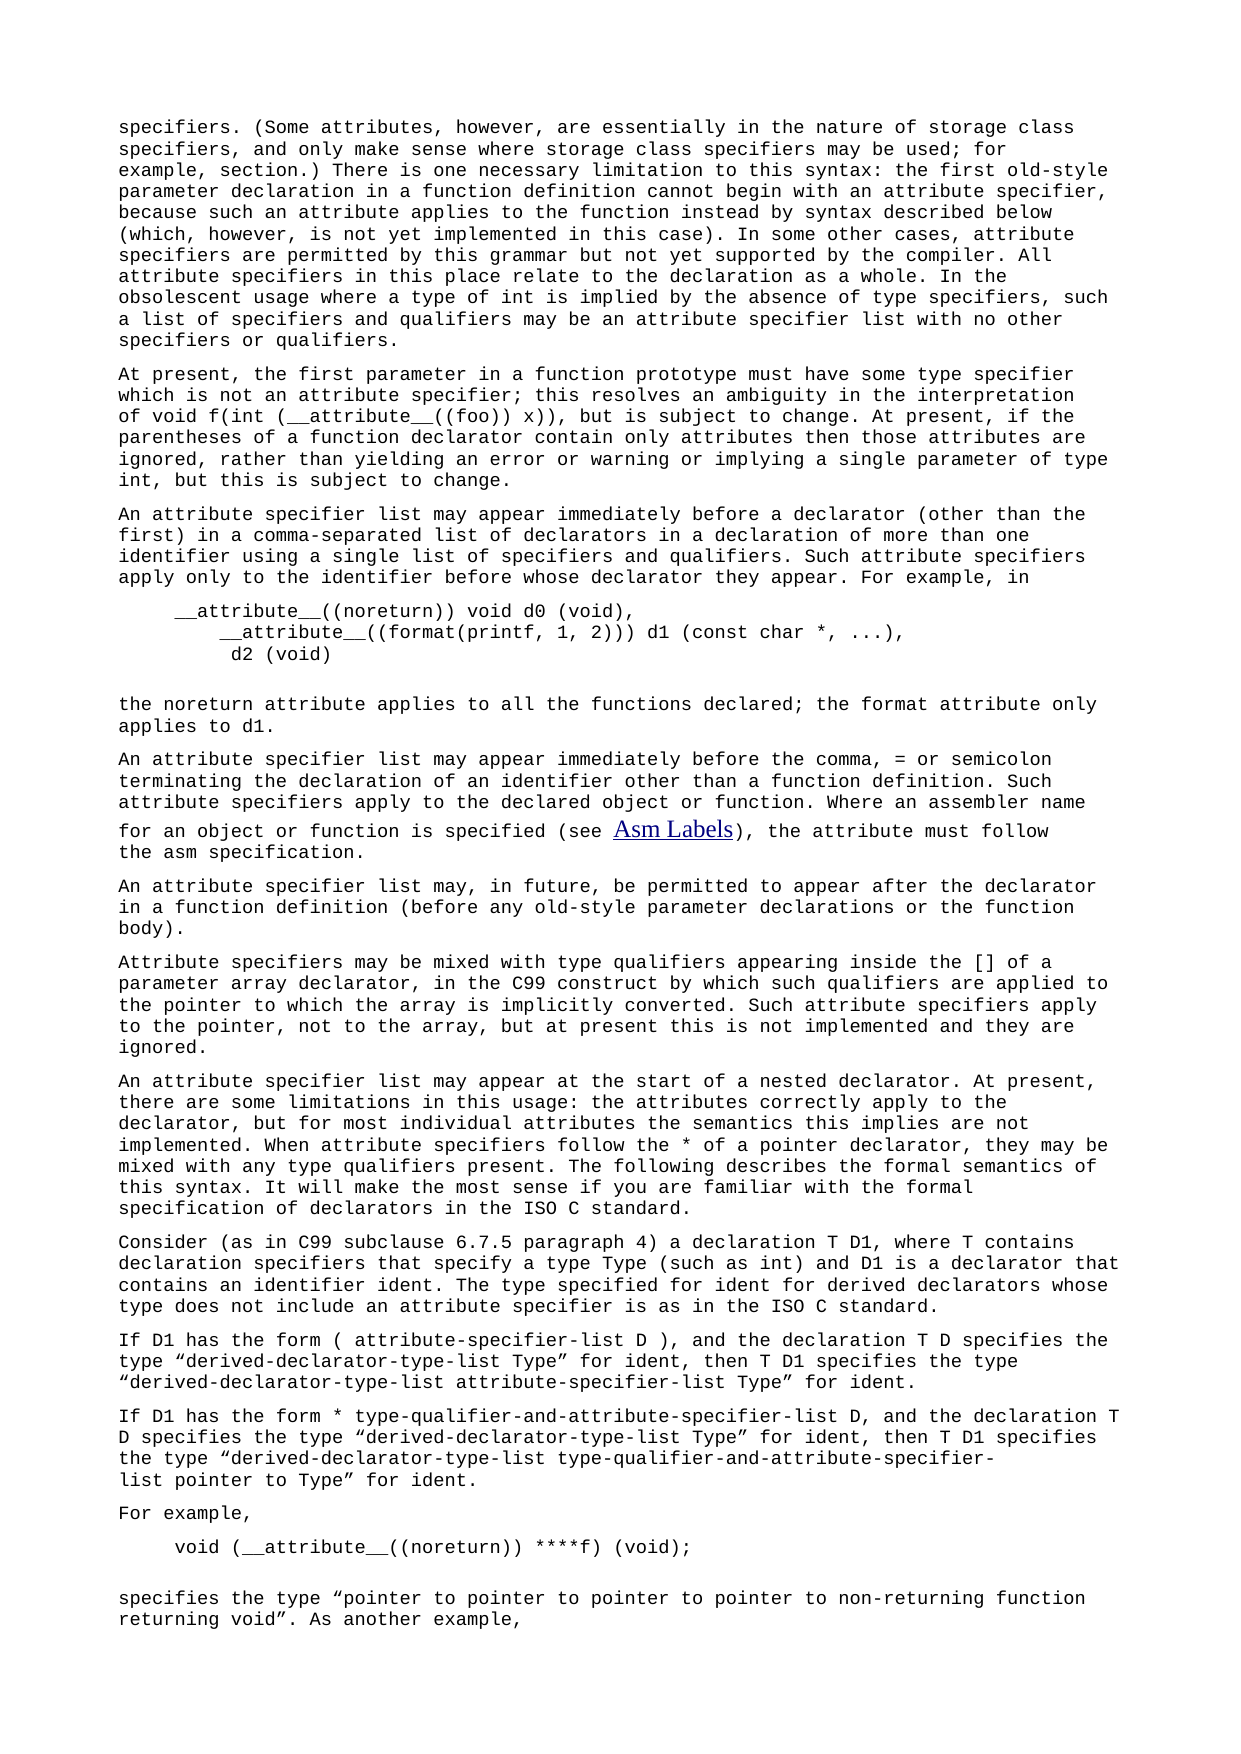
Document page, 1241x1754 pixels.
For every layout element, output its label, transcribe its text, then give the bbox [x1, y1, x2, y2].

text Consider (as in C99 subclause 6.7.5 paragraph 4) a declaration T D1, where T contains declaration specifiers that specify a type Type (such as int) and D1 is a declarator that contains an identifier ident. The type specified for ident for derived declarators whose type does not include an attribute specifier is as in the ISO C standard. [118, 1233, 1122, 1318]
text the noreturn attribute applies to all the functions declared; the format attribute only applies to d1. [118, 695, 1122, 738]
text __attribute__((format(printf, 1, 2))) d1 (const char *, ...), [118, 623, 1122, 644]
text __attribute__((noreturn)) void d0 (void), [118, 602, 1122, 623]
text void (__attribute__((noreturn)) ****f) (void); [118, 1538, 1122, 1559]
text For example, [118, 1504, 1122, 1525]
text d2 (void) [118, 644, 1122, 666]
text An attribute specifier list may appear immediately before the comma, = or semicolon terminating the declaration of an identifier other than a function definition. Such attribute specifiers apply to the declared object or function. Where an assembler name for an object or function is specified (see Asm Labels), the attribute must follow the asm specification. [118, 750, 1122, 864]
text If D1 has the form ( attribute-specifier-list D ), and the declaration T D specifies the type “derived-declarator-type-list Type” for ident, then T D1 specifies the type “derived-declarator-type-list attribute-specifier-list Type” for ident. [118, 1330, 1122, 1394]
text If D1 has the form * type-qualifier-and-attribute-specifier-list D, and the declaration T D specifies the type “derived-declarator-type-list Type” for ident, then T D1 specifies the type “derived-declarator-type-list type-qualifier-and-attribute-specifier-list pointer to Type” for ident. [118, 1407, 1122, 1492]
text At present, the first parameter in a function prototype must have some type specifier which is not an attribute specifier; this resolves an ambiguity in the interpretation of void f(int (__attribute__((foo)) x)), but is subject to change. At present, if the parentheses of a function declarator contain only attributes then those attributes are ignored, rather than yielding an error or warning or implying a single parameter of type int, but this is subject to change. [118, 364, 1122, 492]
text specifies the type “pointer to pointer to pointer to pointer to non-returning function returning void”. As another example, [118, 1588, 1122, 1631]
text specifiers. (Some attributes, however, are essentially in the nature of storage class specifiers, and only make sense where storage class specifiers may be used; for example, section.) There is one necessary limitation to this syntax: the first old-style parameter declaration in a function definition cannot begin with an attribute specifier, because such an attribute applies to the function instead by syntax described below (which, however, is not yet implemented in this case). In some other cases, attribute specifiers are permitted by this grammar but not yet supported by the compiler. All attribute specifiers in this place relate to the declaration as a whole. In the obsolescent usage where a type of int is implied by the absence of type specifiers, such a list of specifiers and qualifiers may be an attribute specifier list with no other specifiers or qualifiers. [118, 118, 1122, 352]
text An attribute specifier list may appear at the start of a nested declarator. At present, there are some limitations in this usage: the attributes correctly apply to the declarator, but for most individual attributes the semantics this implies are not implemented. When attribute specifiers follow the * of a pointer declarator, they may be mixed with any type qualifiers present. The following describes the formal semantics of this syntax. It will make the most sense if you are familiar with the formal specification of declarators in the ISO C standard. [118, 1072, 1122, 1220]
text Attribute specifiers may be mixed with type qualifiers appearing inside the [] of a parameter array declarator, in the C99 construct by which such qualifiers are applied to the pointer to which the array is implicitly converted. Such attribute specifiers apply to the pointer, not to the array, but at present this is not implemented and they are ignored. [118, 953, 1122, 1059]
text An attribute specifier list may, in future, be permitted to appear after the declarator in a function definition (before any old-style parameter declarations or the function body). [118, 877, 1122, 940]
text An attribute specifier list may appear immediately before a declarator (other than the first) in a comma-separated list of declarators in a declaration of more than one identifier using a single list of specifiers and qualifiers. Such attribute specifiers apply only to the identifier before whose declarator they appear. For example, in [118, 504, 1122, 589]
